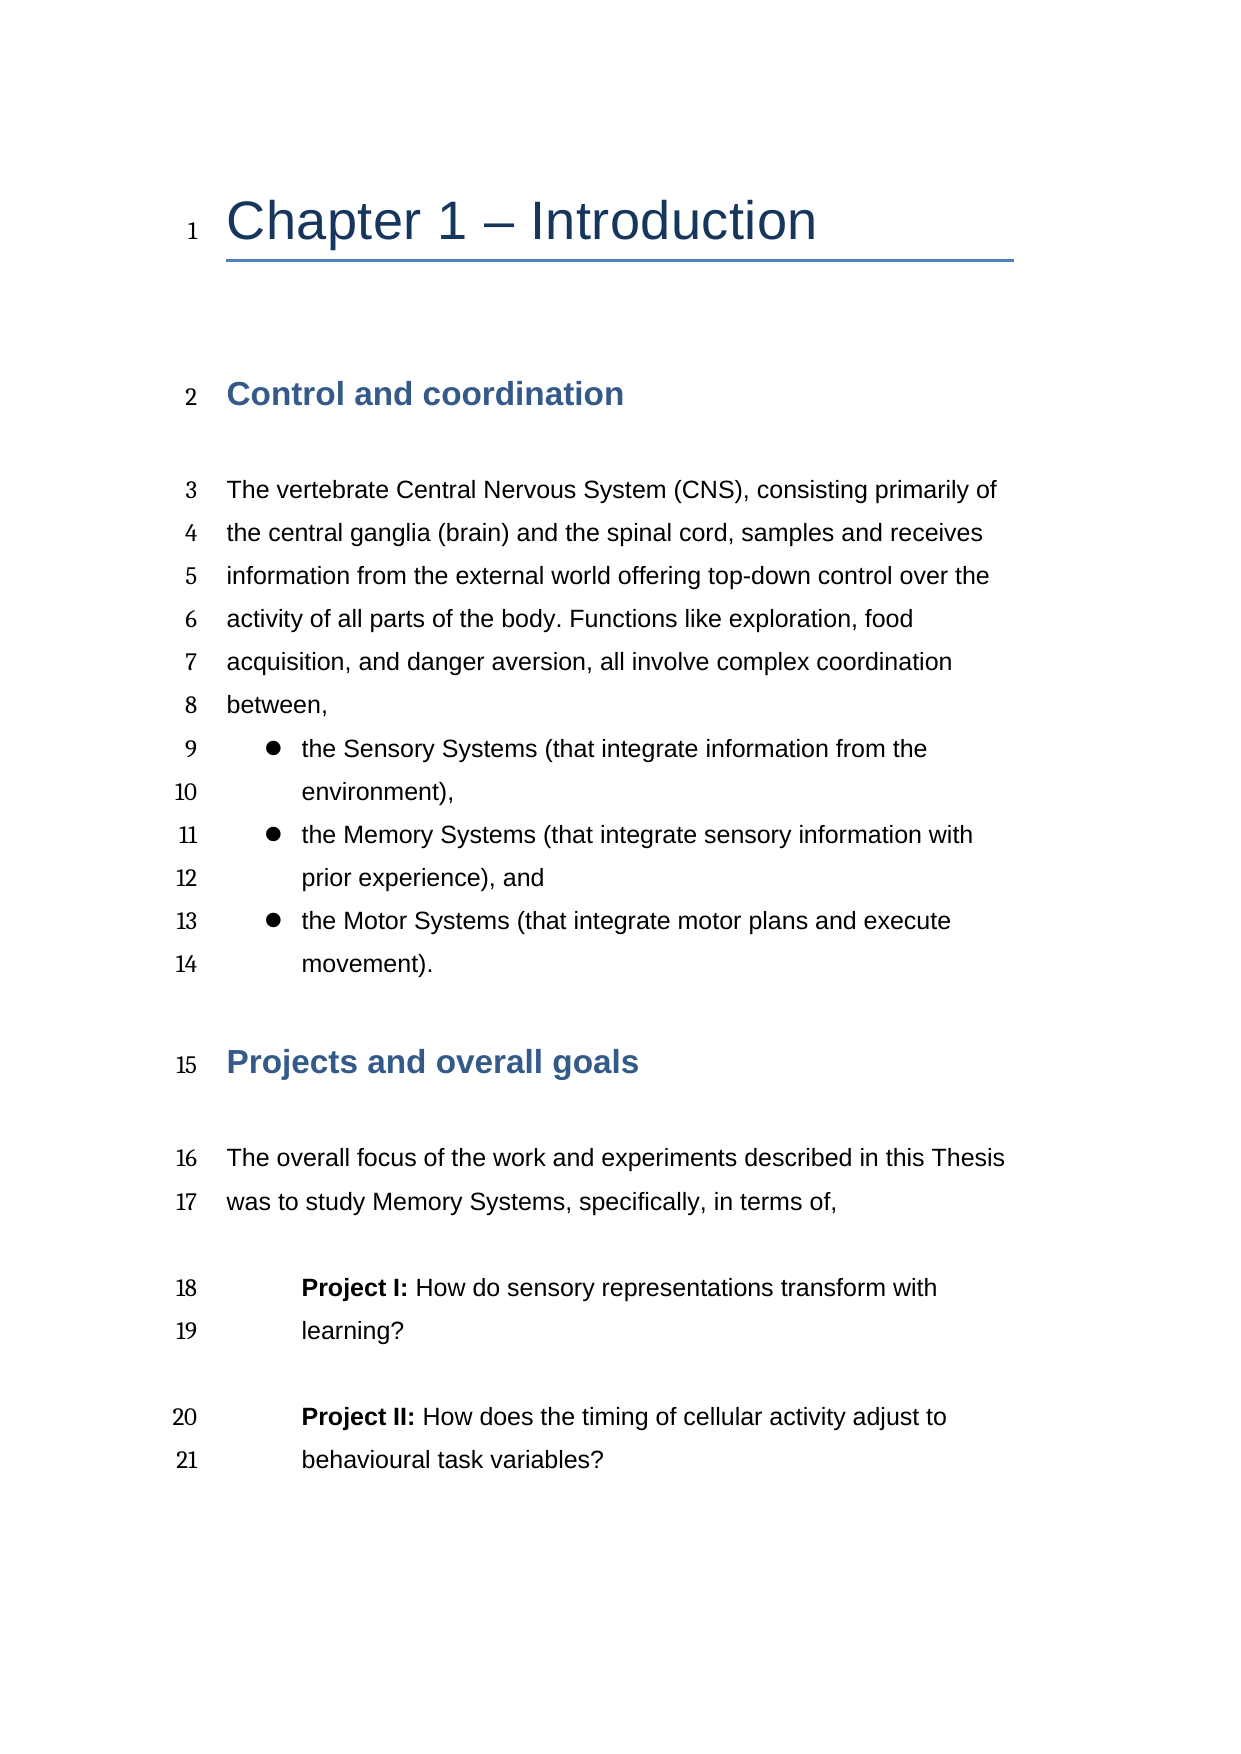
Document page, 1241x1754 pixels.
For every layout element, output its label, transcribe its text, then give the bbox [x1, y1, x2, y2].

text The vertebrate Central Nervous System (CNS), consisting primarily of the central ganglia (brain) and the spinal cord, samples and receives information from the external world offering top-down control over the activity of all parts of the body. Functions like exploration, food acquisition, and danger aversion, all involve complex coordination between, [226, 475, 1014, 719]
text The overall focus of the work and experiments described in this Thesis was to study Memory Systems, specifically, in terms of, [226, 1143, 1014, 1215]
text Project I: How do sensory representations transform with learning? [301, 1273, 1014, 1344]
subtitle Control and coordination [226, 374, 1014, 412]
subtitle Projects and overall goals [226, 1043, 1014, 1081]
list the Sensory Systems (that integrate information from the environment), [264, 733, 1014, 806]
text Project II: How does the timing of cellular activity adjust to behavioural task variables? [301, 1402, 1014, 1474]
list the Memory Systems (that integrate sensory information with prior experience), and [264, 820, 1014, 892]
list the Motor Systems (that integrate motor plans and execute movement). [264, 906, 1014, 978]
title Chapter 1 – Introduction [226, 189, 1014, 259]
